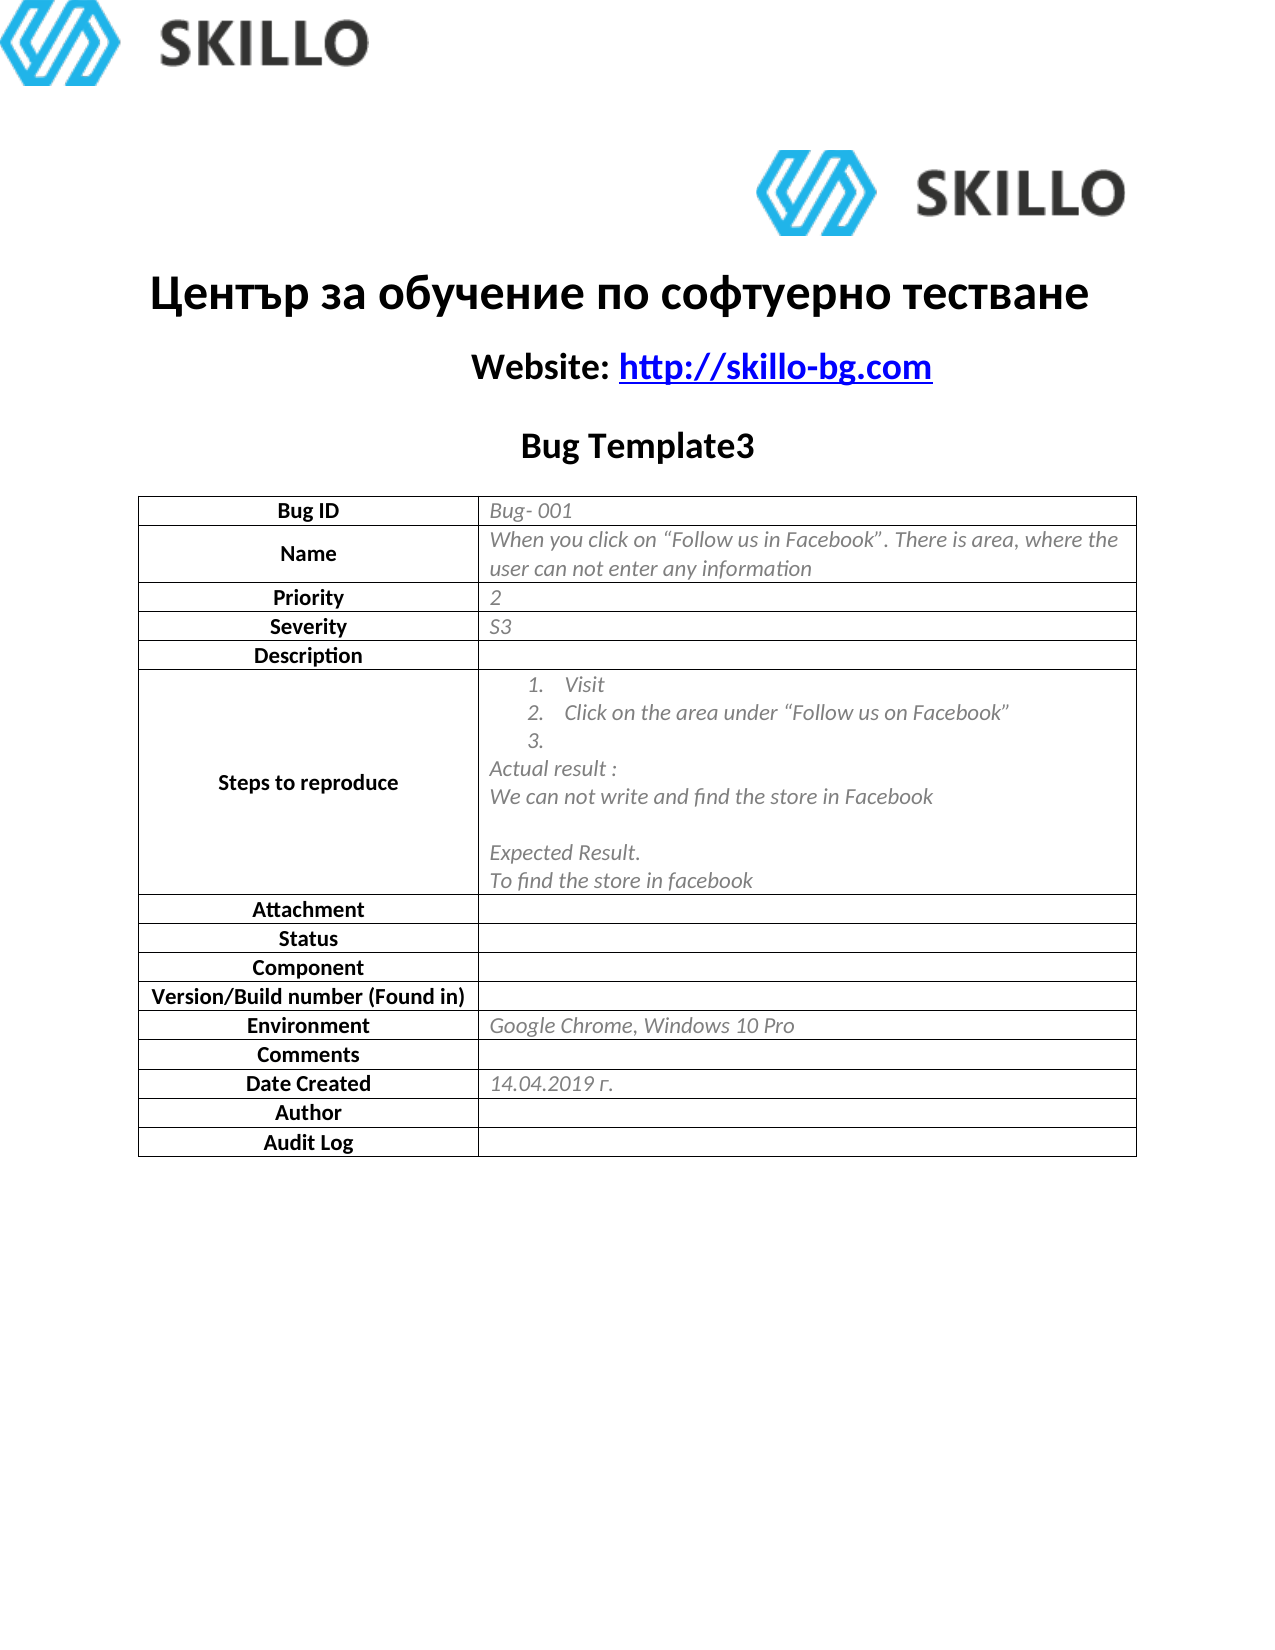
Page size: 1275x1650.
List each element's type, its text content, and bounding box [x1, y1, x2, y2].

table_cell [479, 641, 1136, 669]
table_cell Comments [139, 1040, 478, 1068]
table_cell [479, 953, 1136, 981]
table_cell Audit Log [139, 1128, 478, 1156]
table_cell Description [139, 641, 478, 669]
table_cell Steps to reproduce [139, 670, 478, 894]
table_cell Attachment [139, 895, 478, 923]
table_cell [479, 982, 1136, 1010]
table_cell Priority [139, 583, 478, 611]
table_cell S3 [479, 612, 1136, 640]
table_cell When you click on “Follow us in Facebook”. There is area, where the user can not enter any information [479, 526, 1136, 582]
table_cell [479, 895, 1136, 923]
table_cell 14.04.2019 г. [479, 1070, 1136, 1097]
table_cell Visit Click on the area under “Follow us on Facebook” Actual result : We can not write and find the store in Facebook Expected Result. To find the store in facebook [479, 670, 1136, 894]
text Bug Template3 [150, 422, 1125, 468]
table_header Bug- 001 [479, 497, 1136, 524]
table_cell [479, 924, 1136, 952]
table_cell [479, 1099, 1136, 1127]
table_cell Author [139, 1099, 478, 1127]
table_header Bug ID [139, 497, 478, 524]
table_cell [479, 1040, 1136, 1068]
table_cell Environment [139, 1011, 478, 1039]
table_cell Status [139, 924, 478, 952]
picture [756, 150, 1125, 236]
table_cell [479, 1128, 1136, 1156]
picture [0, 0, 369, 86]
table_cell Severity [139, 612, 478, 640]
table_cell Version/Build number (Found in) [139, 982, 478, 1010]
table_cell Component [139, 953, 478, 981]
text Център за обучение по софтуерно тестване Website: http://skillo-bg.com [150, 261, 1125, 392]
table_cell Date Created [139, 1070, 478, 1097]
table_cell 2 [479, 583, 1136, 611]
table_cell Google Chrome, Windows 10 Pro [479, 1011, 1136, 1039]
table_cell Name [139, 526, 478, 582]
